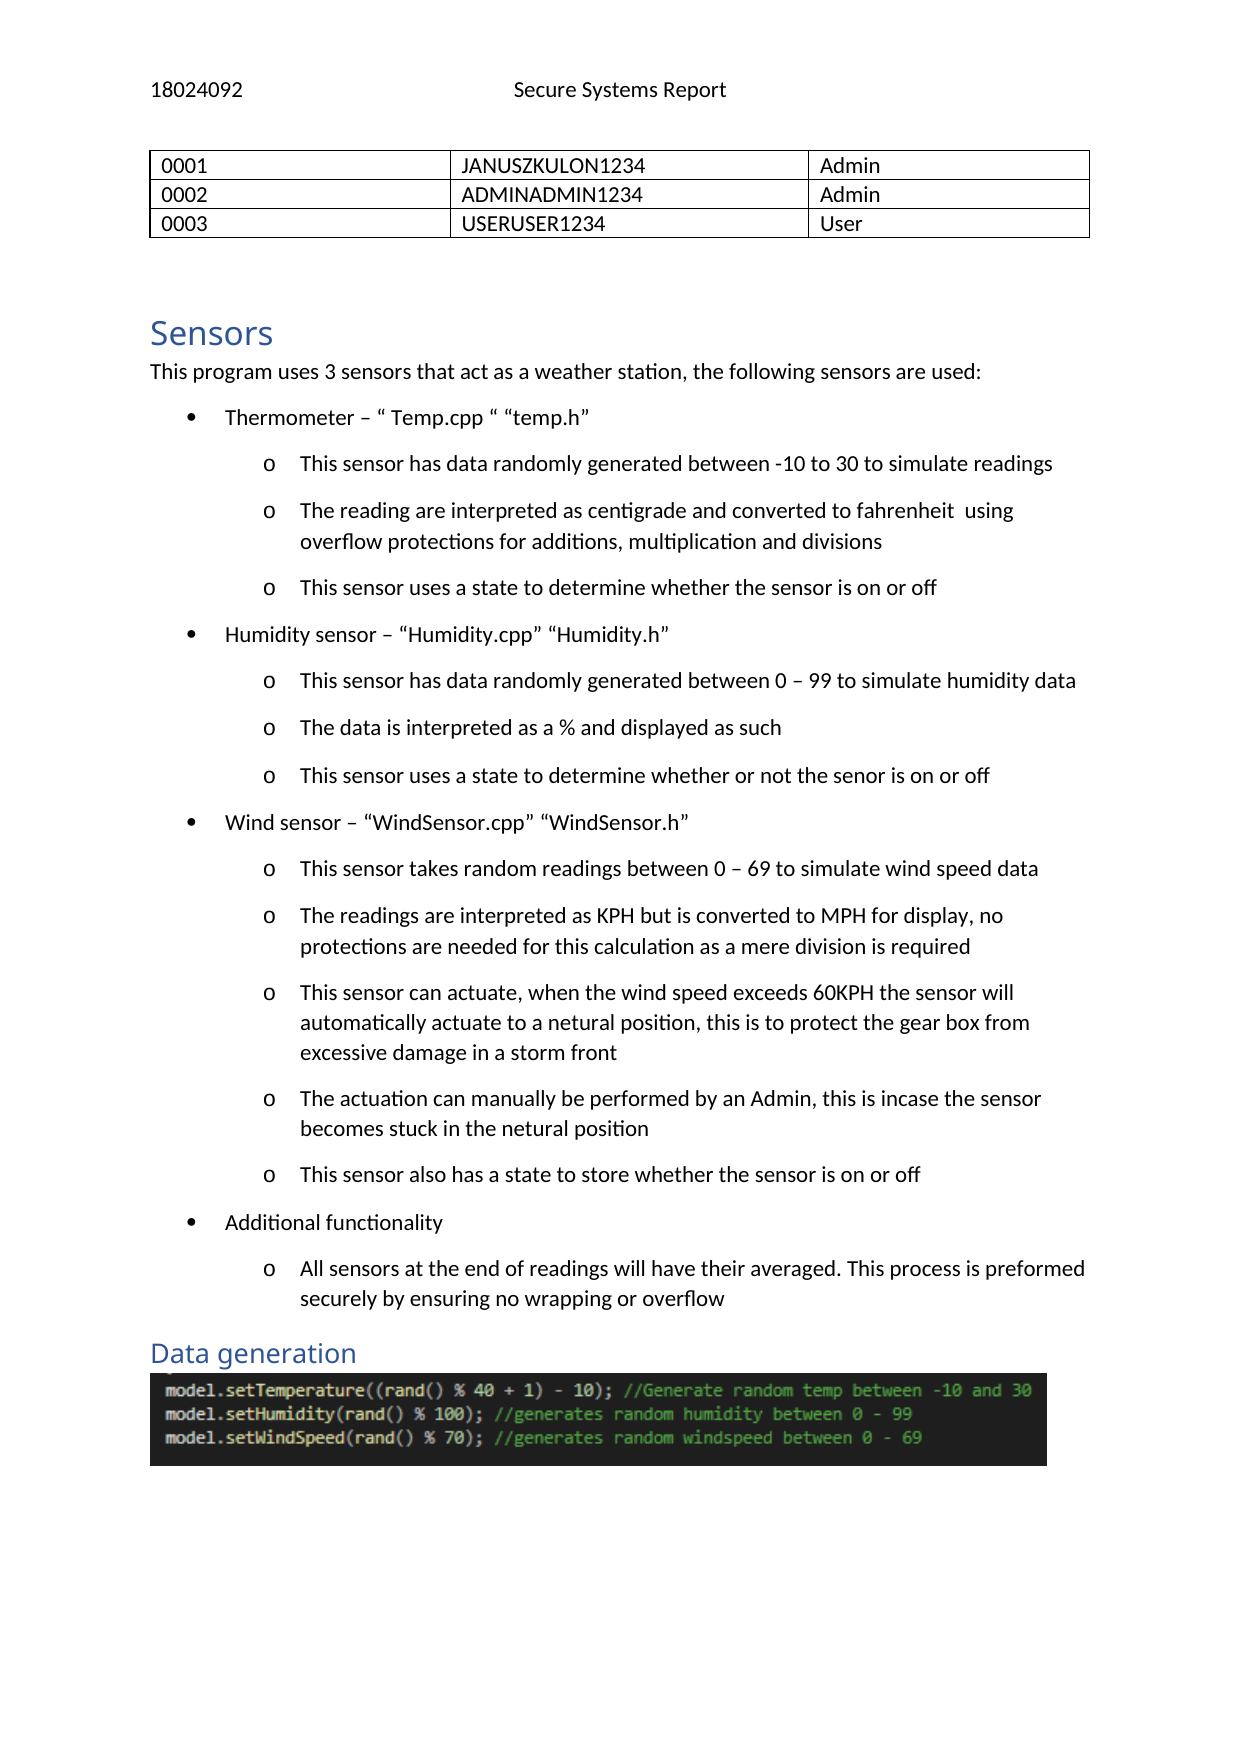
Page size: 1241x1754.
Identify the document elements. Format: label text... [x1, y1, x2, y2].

list This sensor can actuate, when the wind speed exceeds 60KPH the sensor will automatically actuate to a netural position, this is to protect the gear box from excessive damage in a storm front [262, 978, 1090, 1066]
list This sensor uses a state to determine whether or not the senor is on or off [262, 761, 1090, 790]
list The reading are interpreted as centigrade and converted to fahrenheit using overflow protections for additions, multiplication and divisions [262, 496, 1090, 555]
list The data is interpreted as a % and displayed as such [262, 713, 1090, 743]
list The actuation can manually be performed by an Admin, this is incase the sensor becomes stuck in the netural position [262, 1084, 1090, 1142]
table_cell Admin [809, 180, 1089, 208]
table_cell JANUSZKULON1234 [451, 151, 808, 179]
table_cell 0001 [151, 151, 450, 179]
list This sensor has data randomly generated between 0 – 99 to simulate humidity data [262, 666, 1090, 695]
list Wind sensor – “WindSensor.cpp” “WindSensor.h” [187, 808, 1090, 836]
list This sensor also has a state to store whether the sensor is on or off [262, 1160, 1090, 1189]
list All sensors at the end of readings will have their averaged. This process is preformed securely by ensuring no wrapping or overflow [262, 1254, 1090, 1312]
list This sensor uses a state to determine whether the sensor is on or off [262, 573, 1090, 602]
table_cell ADMINADMIN1234 [451, 180, 808, 208]
list This sensor takes random readings between 0 – 69 to simulate wind speed data [262, 854, 1090, 883]
table_cell Admin [809, 151, 1089, 179]
list The readings are interpreted as KPH but is converted to MPH for display, no protections are needed for this calculation as a mere division is required [262, 901, 1090, 960]
table_cell 0002 [151, 180, 450, 208]
subtitle Data generation [150, 1334, 1090, 1371]
text This program uses 3 sensors that act as a weather station, the following sensors are used: [150, 357, 1090, 385]
list Humidity sensor – “Humidity.cpp” “Humidity.h” [187, 620, 1090, 648]
table_cell 0003 [151, 209, 450, 237]
table_cell USERUSER1234 [451, 209, 808, 237]
subtitle Sensors [150, 309, 1090, 355]
list This sensor has data randomly generated between -10 to 30 to simulate readings [262, 449, 1090, 478]
list Thermometer – “ Temp.cpp “ “temp.h” [187, 403, 1090, 431]
list Additional functionality [187, 1208, 1090, 1236]
table_cell User [809, 209, 1089, 237]
